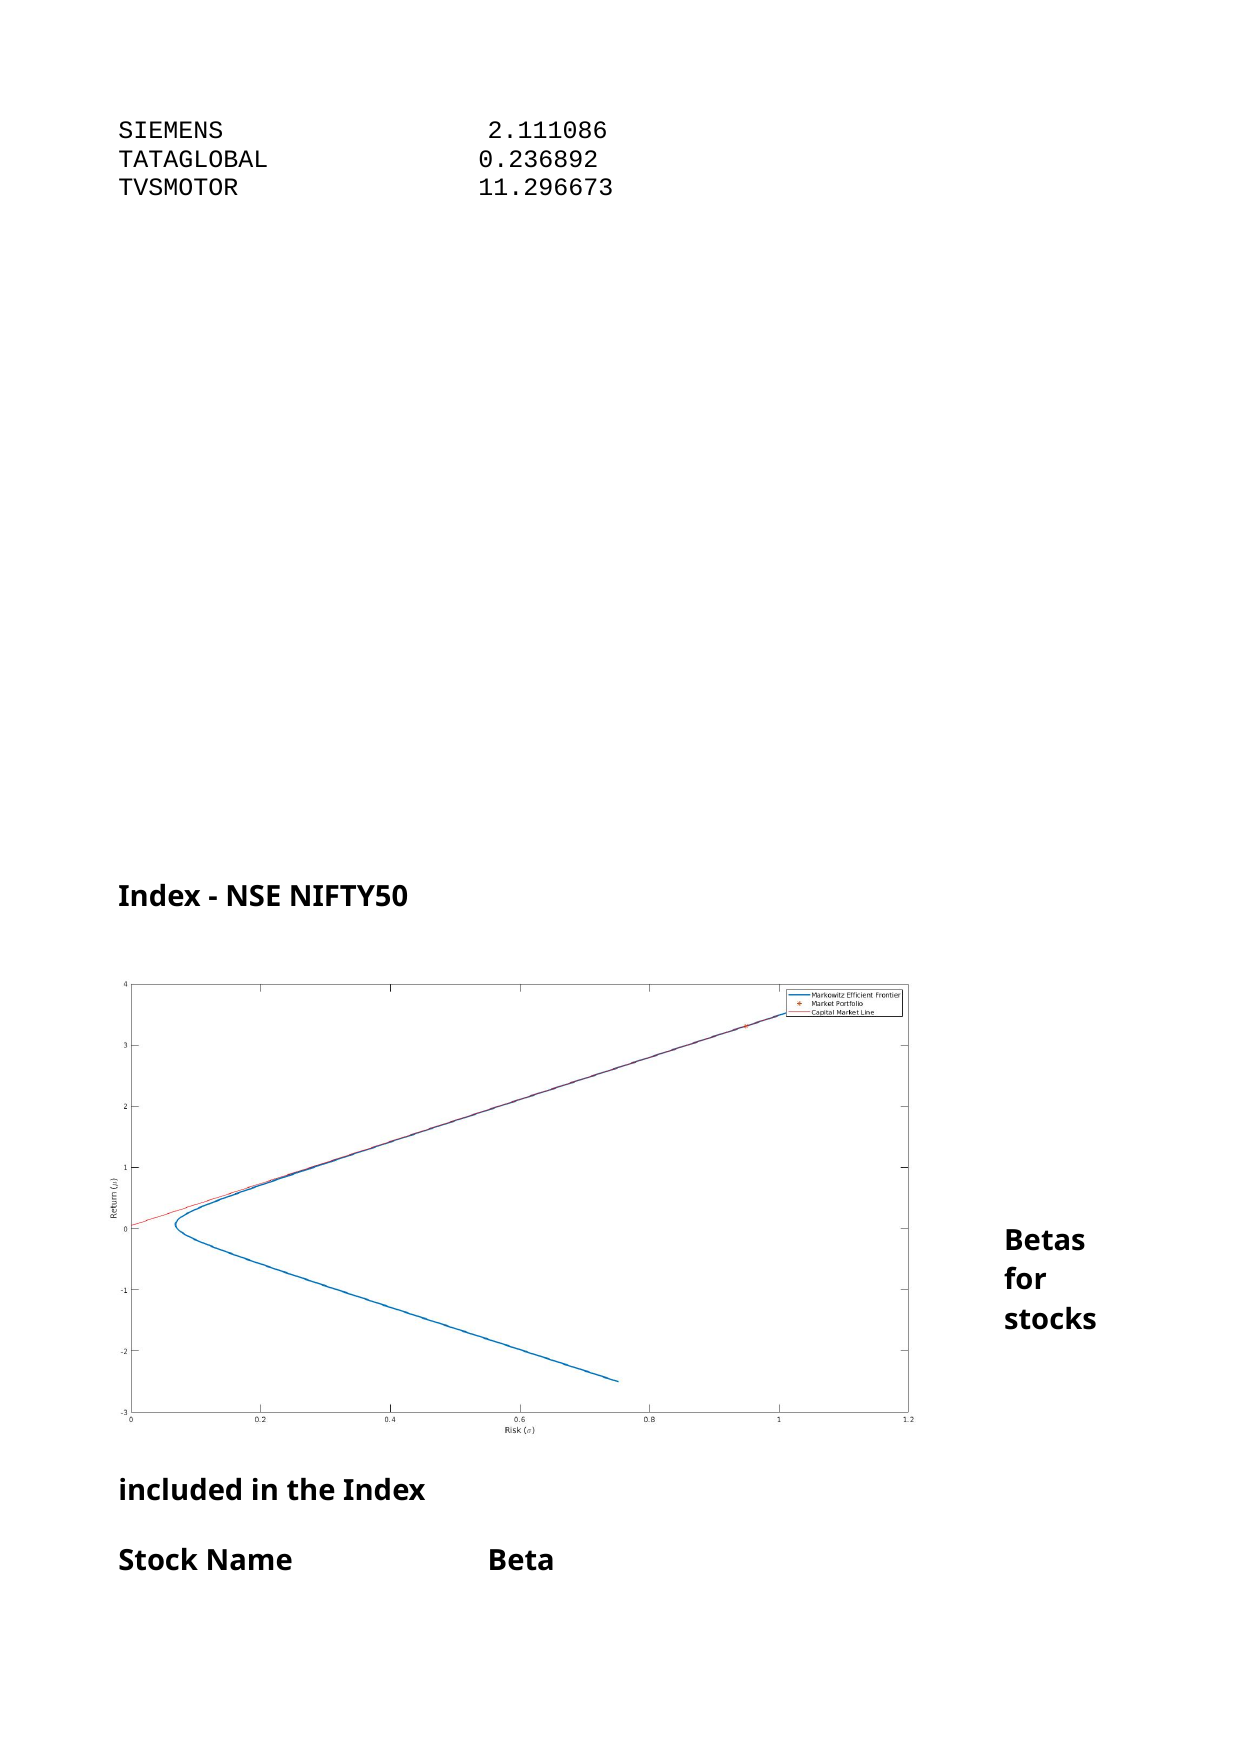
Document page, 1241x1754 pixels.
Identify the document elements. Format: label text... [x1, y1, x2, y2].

text Betas for stocks included in the Index [118, 1219, 1122, 1509]
text SIEMENS 2.111086 [118, 118, 1122, 146]
text Index - NSE NIFTY50 [118, 876, 1122, 915]
text TVSMOTOR 11.296673 [118, 175, 1122, 203]
text TATAGLOBAL 0.236892 [118, 146, 1122, 175]
text Stock Name Beta [118, 1539, 1122, 1578]
picture [0, 944, 1004, 1470]
